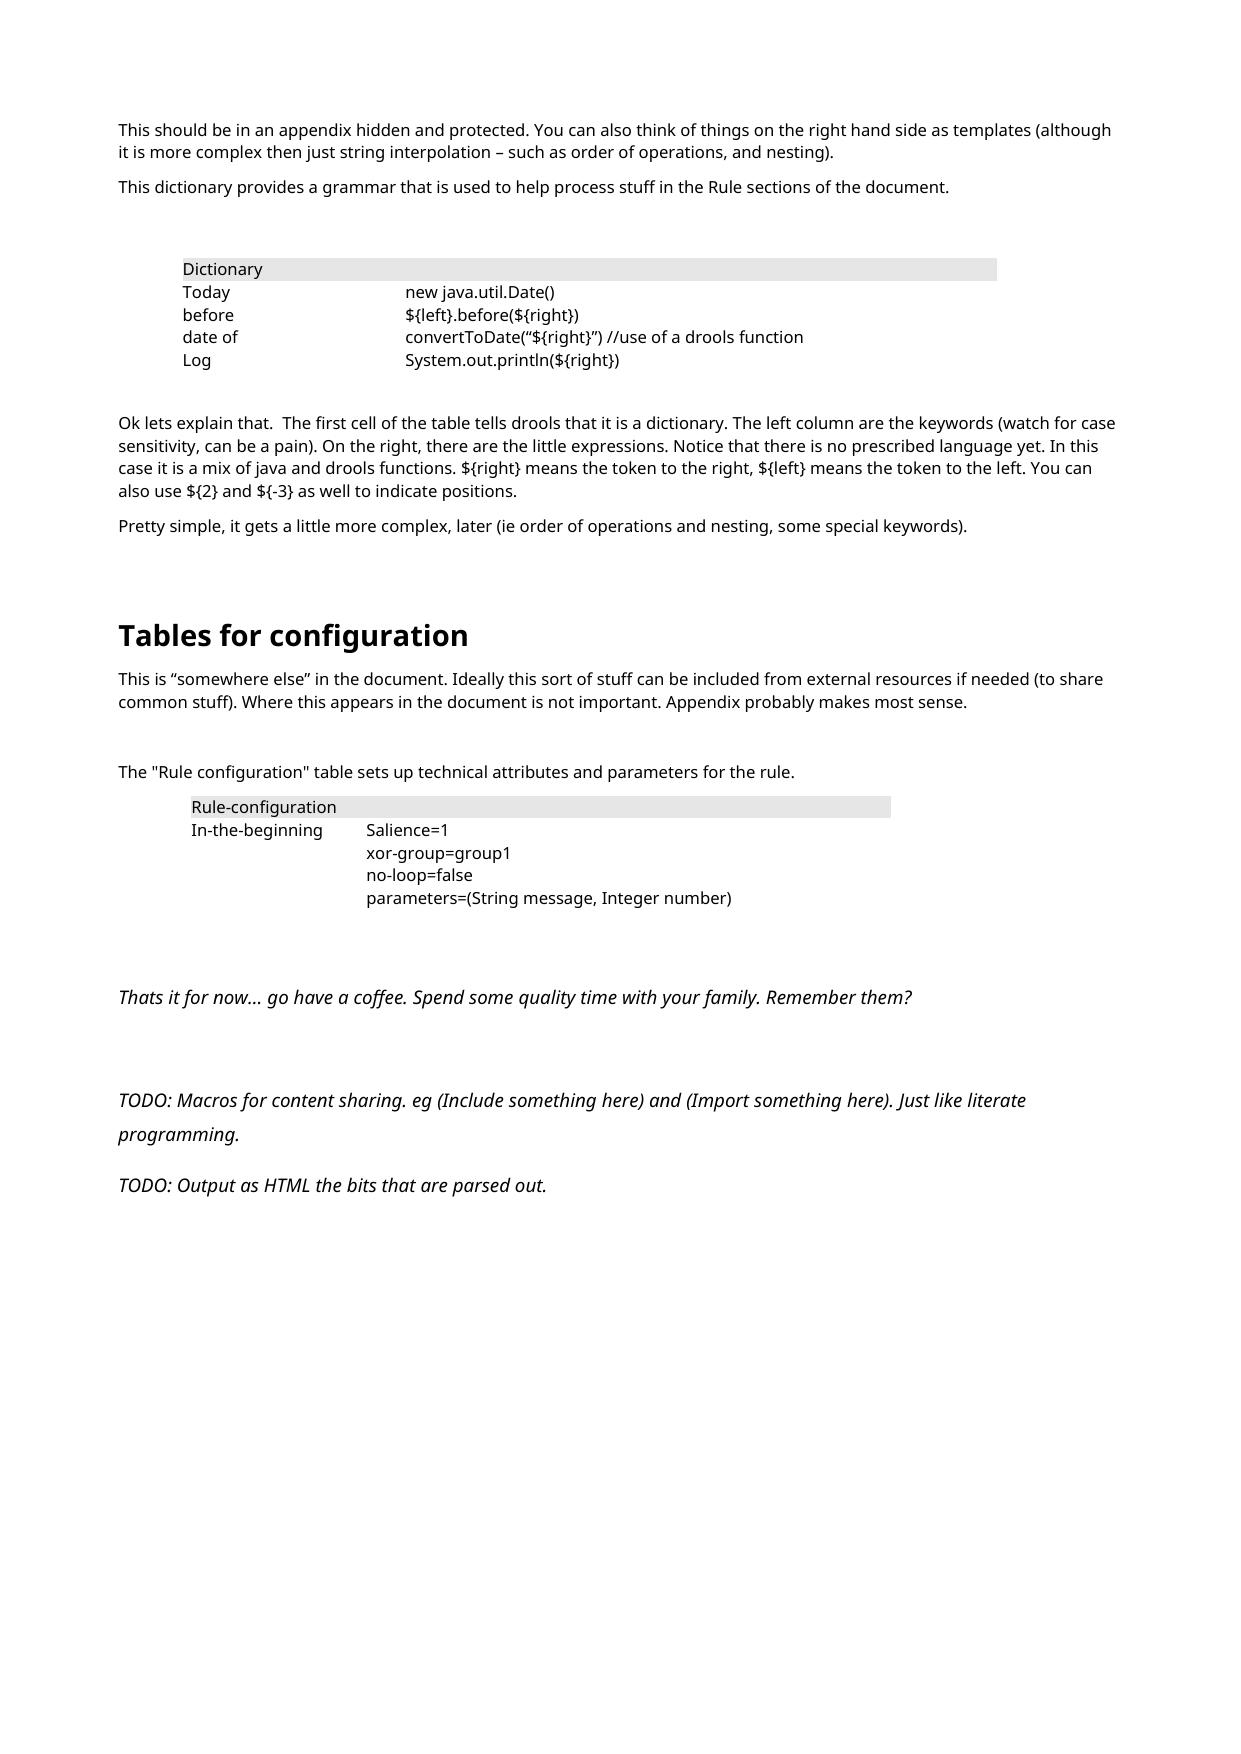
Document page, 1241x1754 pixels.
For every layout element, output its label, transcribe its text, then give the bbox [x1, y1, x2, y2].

text TODO: Macros for content sharing. eg (Include something here) and (Import something here). Just like literate programming. [118, 1088, 1122, 1146]
text This dictionary provides a grammar that is used to help process stuff in the Rule sections of the document. [118, 176, 1122, 199]
subtitle Tables for configuration [118, 615, 1122, 655]
table_cell [191, 909, 366, 932]
table_cell Log [183, 349, 405, 371]
table_cell ${left}.before(${right}) [405, 303, 997, 326]
table_cell convertToDate(“${right}”) //use of a drools function [405, 326, 997, 349]
table_cell Salience=1 xor-group=group1 no-loop=false parameters=(String message, Integer number) [366, 819, 891, 909]
text Ok lets explain that. The first cell of the table tells drools that it is a dictionary. The left column are the keywords (watch for case sensitivity, can be a pain). On the right, there are the little expressions. Notice that there is no prescribed language yet. In this case it is a mix of java and drools functions. ${right} means the token to the right, ${left} means the token to the left. You can also use ${2} and ${-3} as well to indicate positions. [118, 412, 1122, 502]
table_cell [366, 909, 891, 932]
text Pretty simple, it gets a little more complex, later (ie order of operations and nesting, some special keywords). [118, 515, 1122, 538]
table_cell date of [183, 326, 405, 349]
table_cell before [183, 303, 405, 326]
text This is “somewhere else” in the document. Ideally this sort of stuff can be included from external resources if needed (to share common stuff). Where this appears in the document is not important. Appendix probably makes most sense. [118, 667, 1122, 713]
text Thats it for now... go have a coffee. Spend some quality time with your family. Remember them? [118, 984, 1122, 1009]
text TODO: Output as HTML the bits that are parsed out. [118, 1173, 1122, 1198]
table_cell new java.util.Date() [405, 281, 997, 303]
table_header Dictionary [183, 258, 997, 281]
table_cell In-the-beginning [191, 819, 366, 909]
text This should be in an appendix hidden and protected. You can also think of things on the right hand side as templates (although it is more complex then just string interpolation – such as order of operations, and nesting). [118, 118, 1122, 163]
table_header Rule-configuration [191, 796, 891, 818]
table_cell Today [183, 281, 405, 303]
text The "Rule configuration" table sets up technical attributes and parameters for the rule. [118, 761, 1122, 783]
table_cell System.out.println(${right}) [405, 349, 997, 371]
